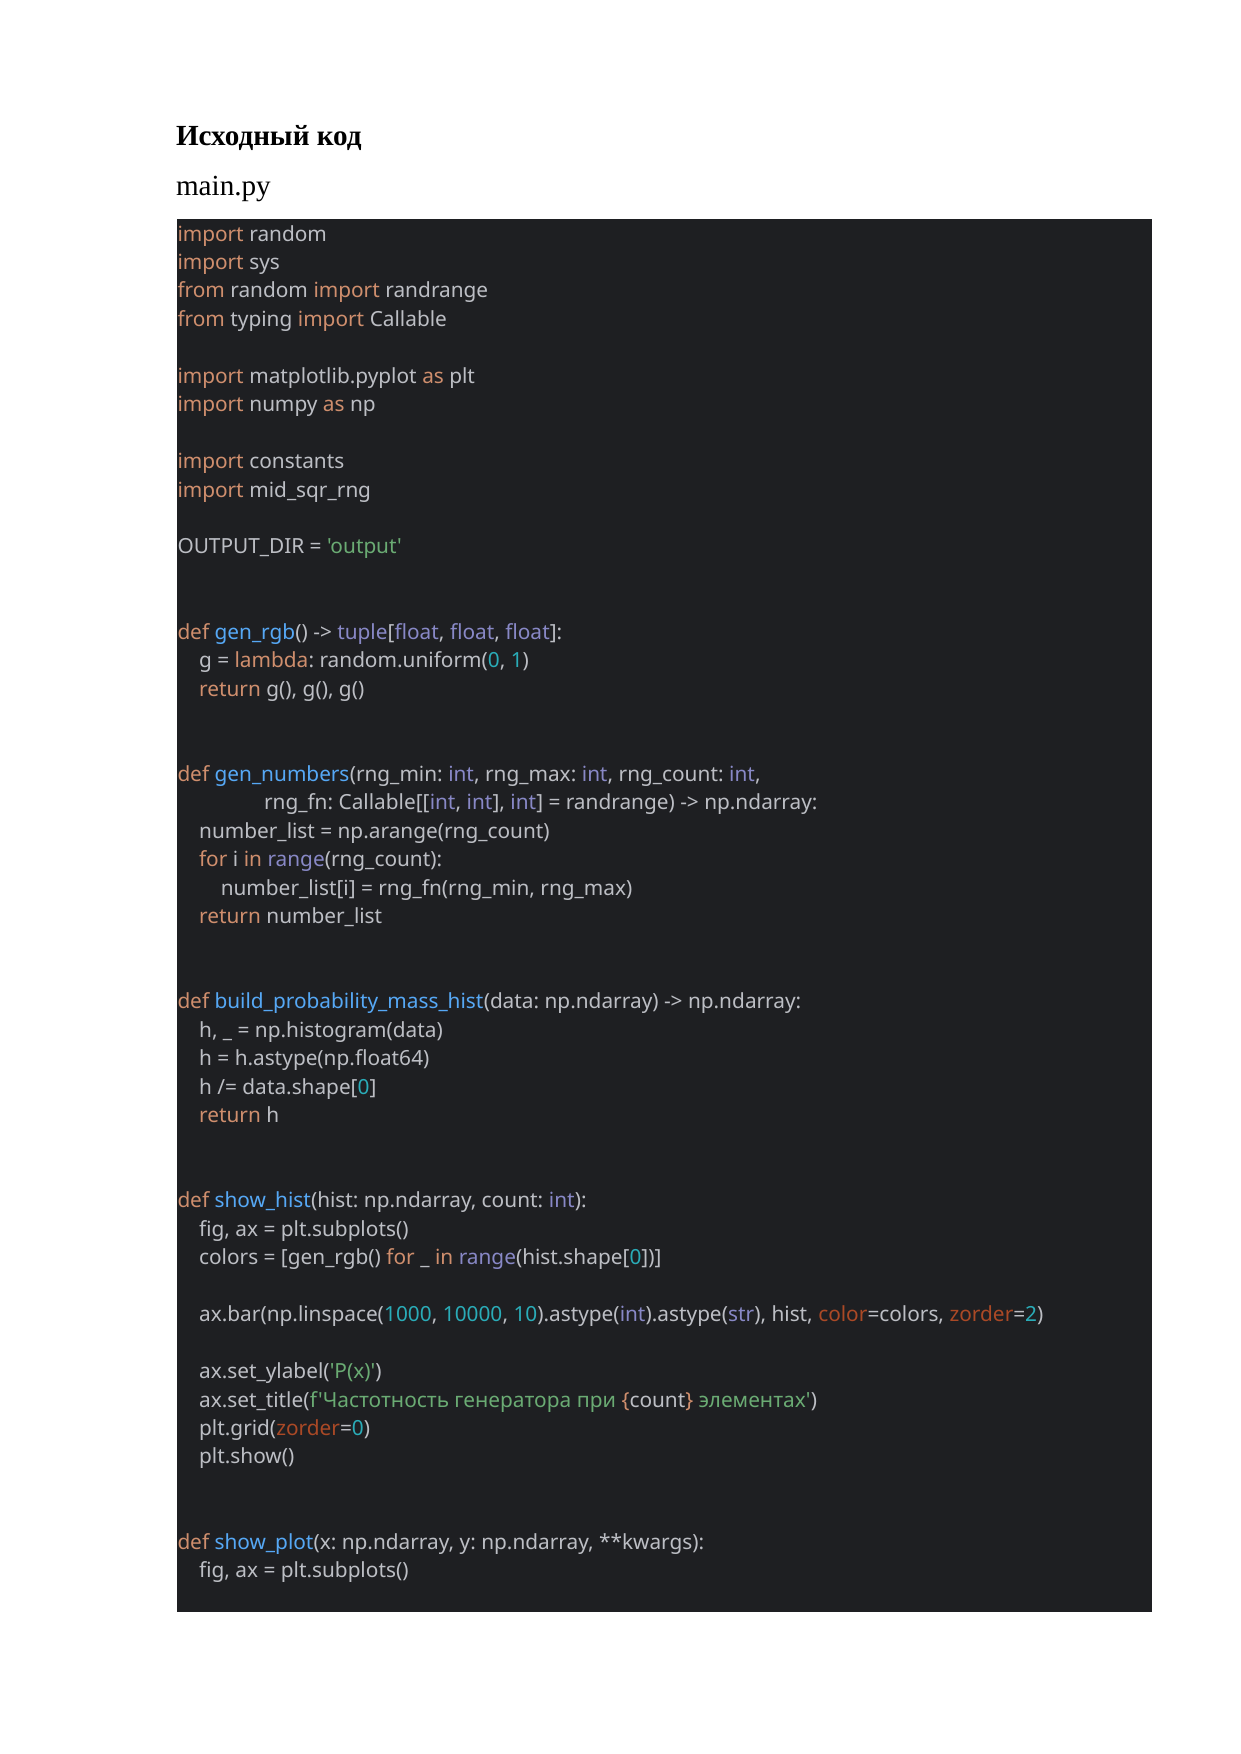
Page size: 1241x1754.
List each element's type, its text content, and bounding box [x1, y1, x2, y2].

text import random import sys from random import randrange from typing import Callable import matplotlib.pyplot as plt import numpy as np import constants import mid_sqr_rng OUTPUT_DIR = 'output' def gen_rgb() -> tuple[float, float, float]: g = lambda: random.uniform(0, 1) return g(), g(), g() def gen_numbers(rng_min: int, rng_max: int, rng_count: int, rng_fn: Callable[[int, int], int] = randrange) -> np.ndarray: number_list = np.arange(rng_count) for i in range(rng_count): number_list[i] = rng_fn(rng_min, rng_max) return number_list def build_probability_mass_hist(data: np.ndarray) -> np.ndarray: h, _ = np.histogram(data) h = h.astype(np.float64) h /= data.shape[0] return h def show_hist(hist: np.ndarray, count: int): fig, ax = plt.subplots() colors = [gen_rgb() for _ in range(hist.shape[0])] ax.bar(np.linspace(1000, 10000, 10).astype(int).astype(str), hist, color=colors, zorder=2) ax.set_ylabel('P(x)') ax.set_title(f'Частотность генератора при {count} элементах') plt.grid(zorder=0) plt.show() def show_plot(x: np.ndarray, y: np.ndarray, **kwargs): fig, ax = plt.subplots() [177, 219, 1152, 1612]
text Исходный код [176, 118, 1152, 152]
text main.py [176, 168, 1152, 202]
